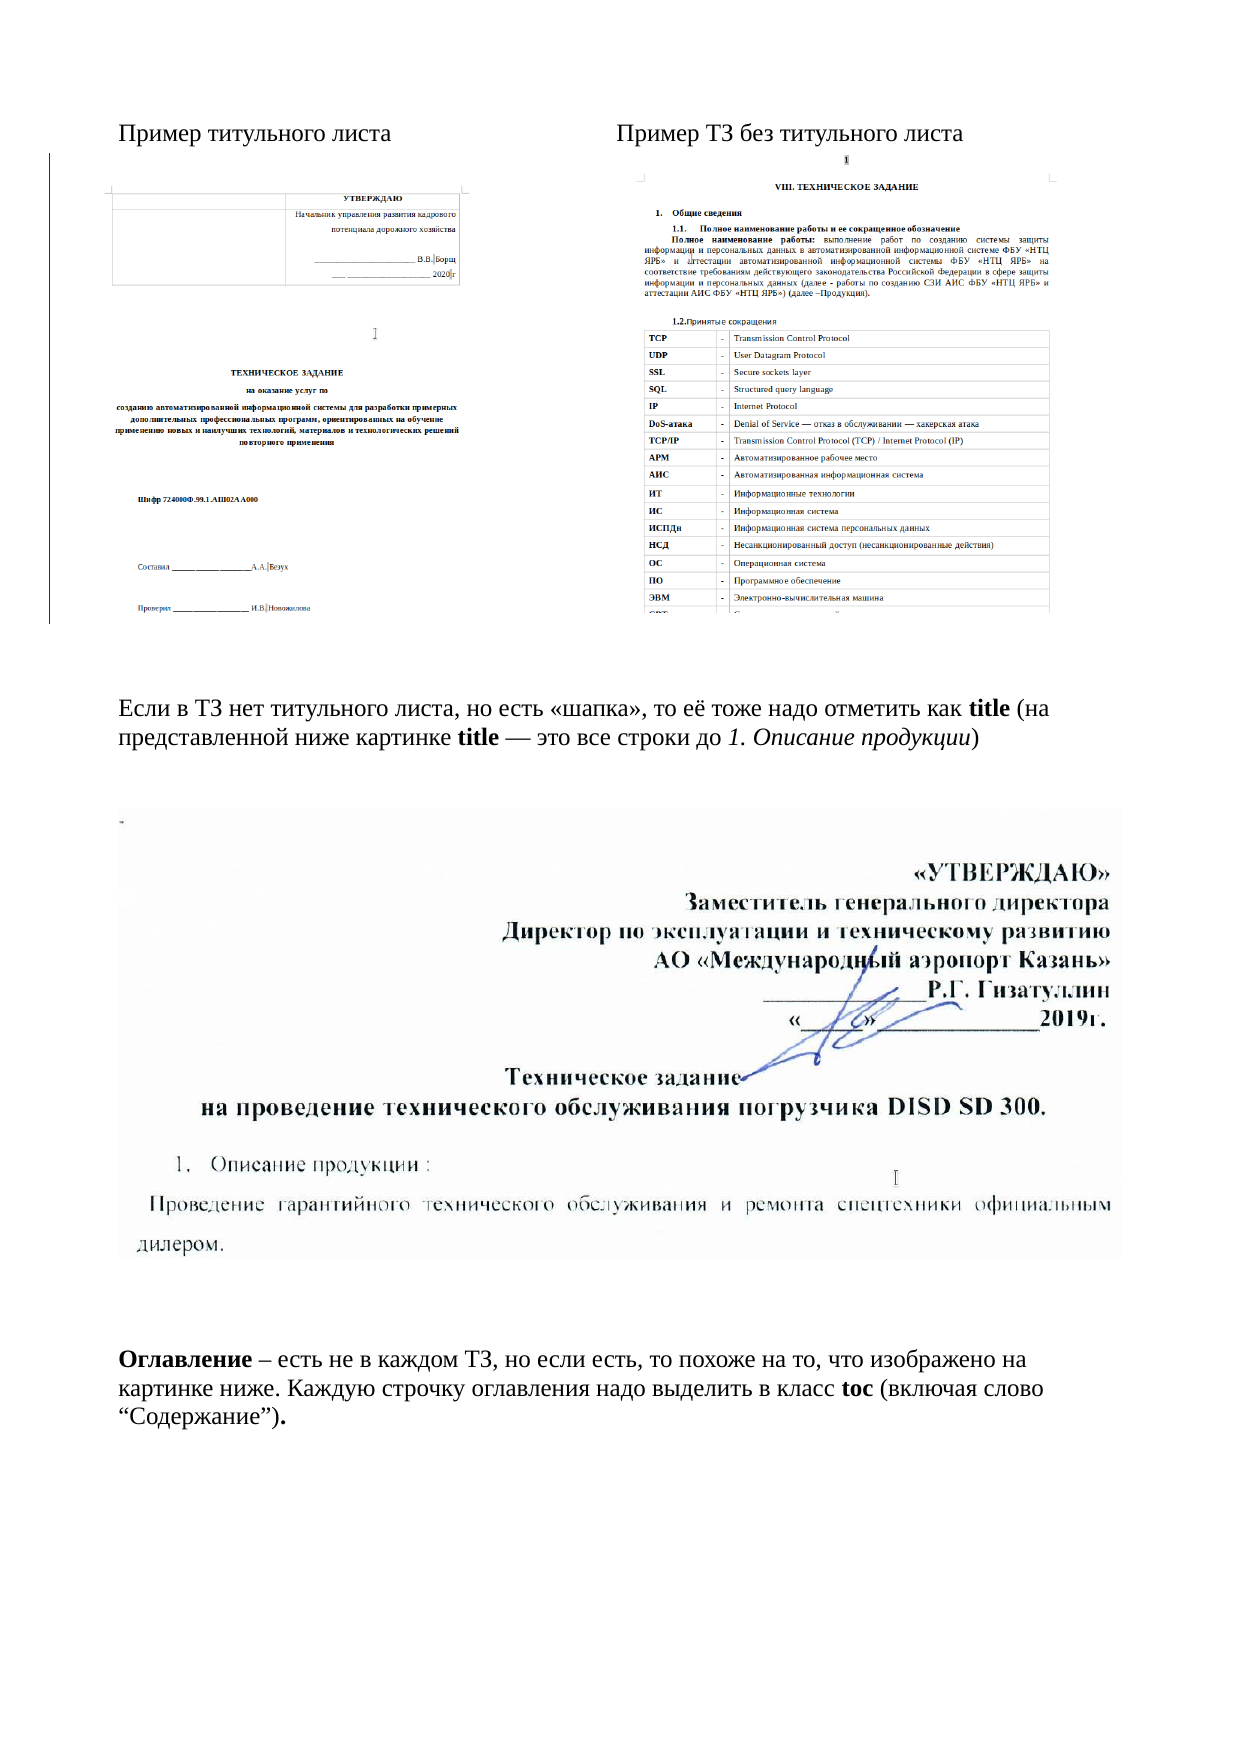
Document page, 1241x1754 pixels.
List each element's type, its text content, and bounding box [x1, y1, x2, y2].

picture [49, 153, 477, 624]
text Если в ТЗ нет титульного листа, но есть «шапка», то её тоже надо отметить как title (на представленной ниже картинке title — это все строки до 1. Описание продукции) [118, 693, 1122, 751]
picture [118, 808, 1123, 1258]
picture [633, 155, 1067, 613]
text Пример титульного листа Пример ТЗ без титульного листа [118, 118, 1122, 176]
text Оглавление – есть не в каждом ТЗ, но если есть, то похоже на то, что изображено на картинке ниже. Каждую строчку оглавления надо выделить в класс toc (включая слово “Содержание”). [118, 1344, 1122, 1430]
